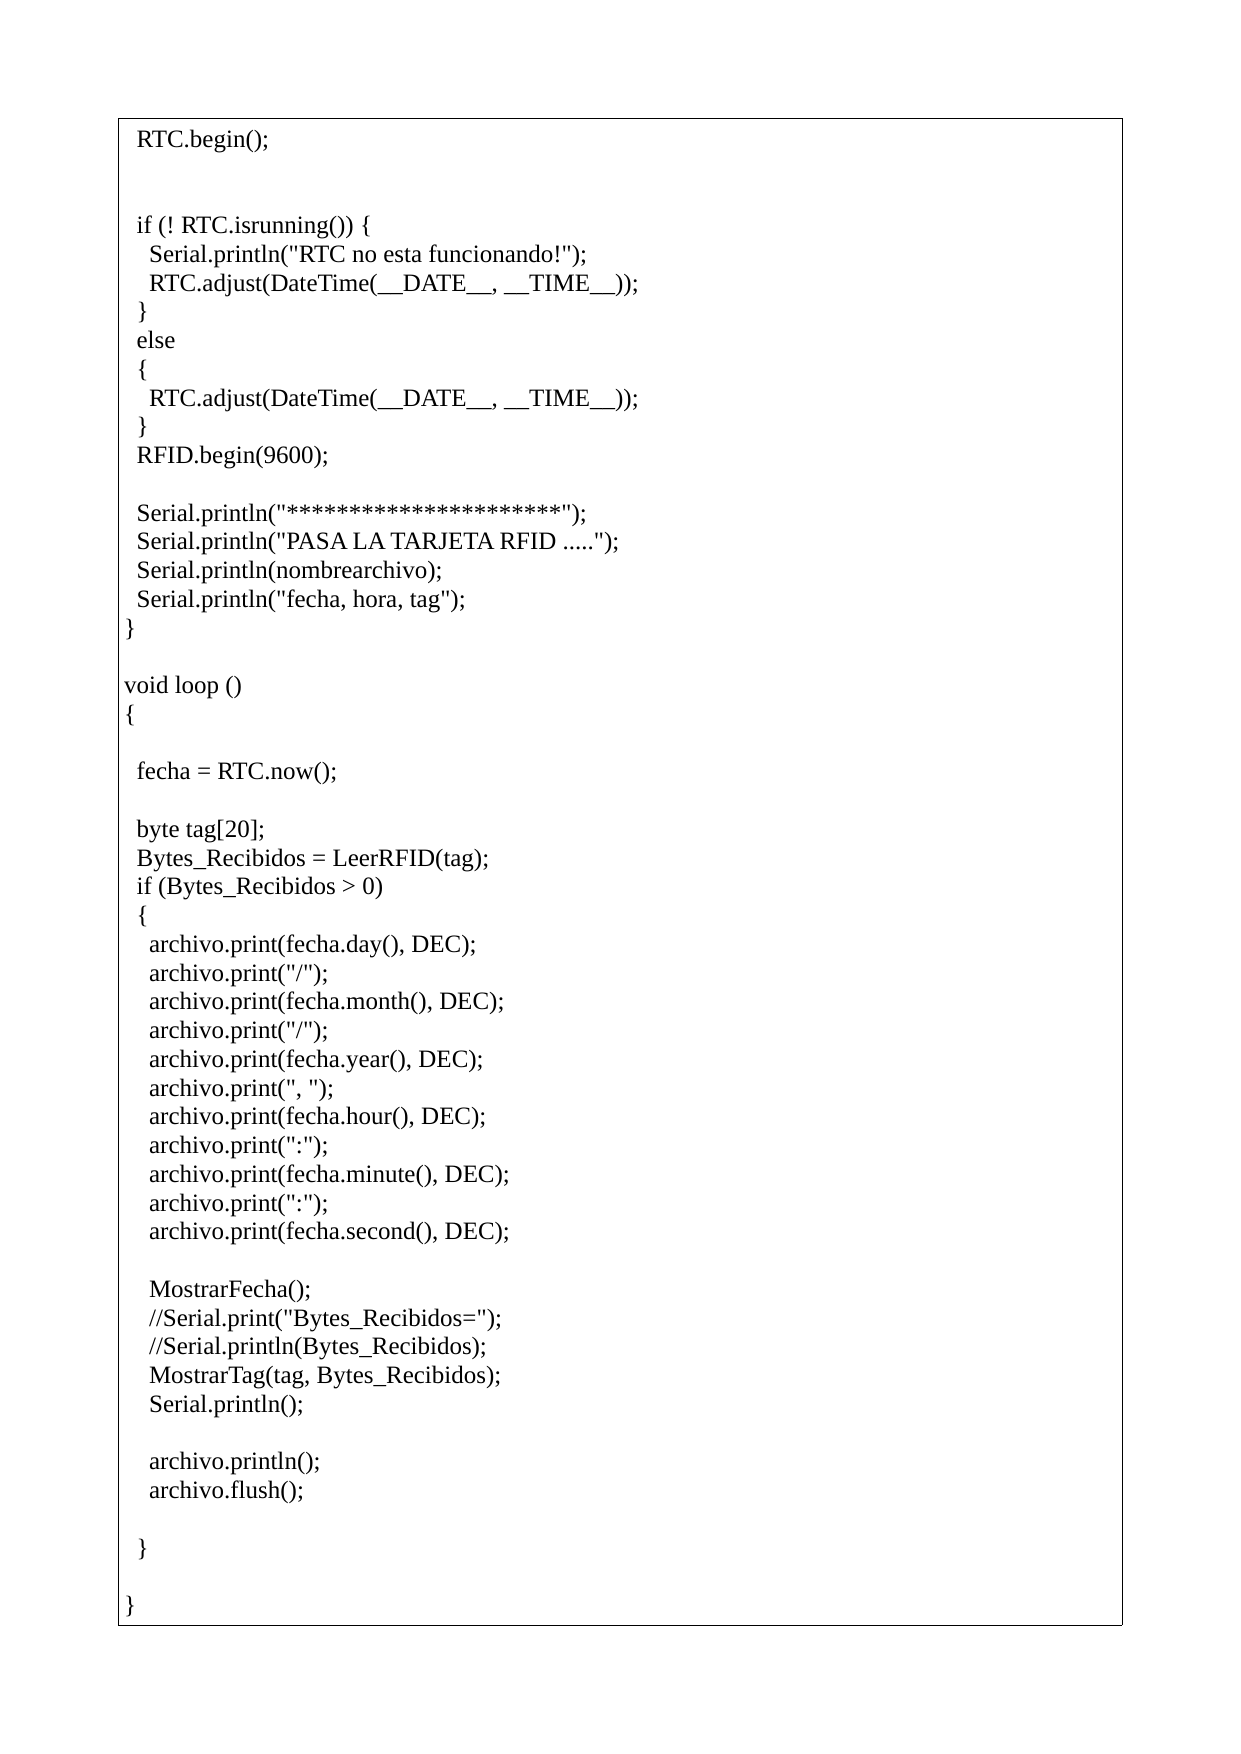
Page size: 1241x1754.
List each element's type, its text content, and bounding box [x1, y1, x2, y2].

table_header RTC.begin(); if (! RTC.isrunning()) { Serial.println("RTC no esta funcionando!"); RTC.adjust(DateTime(__DATE__, __TIME__)); } else { RTC.adjust(DateTime(__DATE__, __TIME__)); } RFID.begin(9600); Serial.println("**********************"); Serial.println("PASA LA TARJETA RFID ....."); Serial.println(nombrearchivo); Serial.println("fecha, hora, tag"); } void loop () { fecha = RTC.now(); byte tag[20]; Bytes_Recibidos = LeerRFID(tag); if (Bytes_Recibidos > 0) { archivo.print(fecha.day(), DEC); archivo.print("/"); archivo.print(fecha.month(), DEC); archivo.print("/"); archivo.print(fecha.year(), DEC); archivo.print(", "); archivo.print(fecha.hour(), DEC); archivo.print(":"); archivo.print(fecha.minute(), DEC); archivo.print(":"); archivo.print(fecha.second(), DEC); MostrarFecha(); //Serial.print("Bytes_Recibidos="); //Serial.println(Bytes_Recibidos); MostrarTag(tag, Bytes_Recibidos); Serial.println(); archivo.println(); archivo.flush(); } } [119, 119, 1122, 1625]
